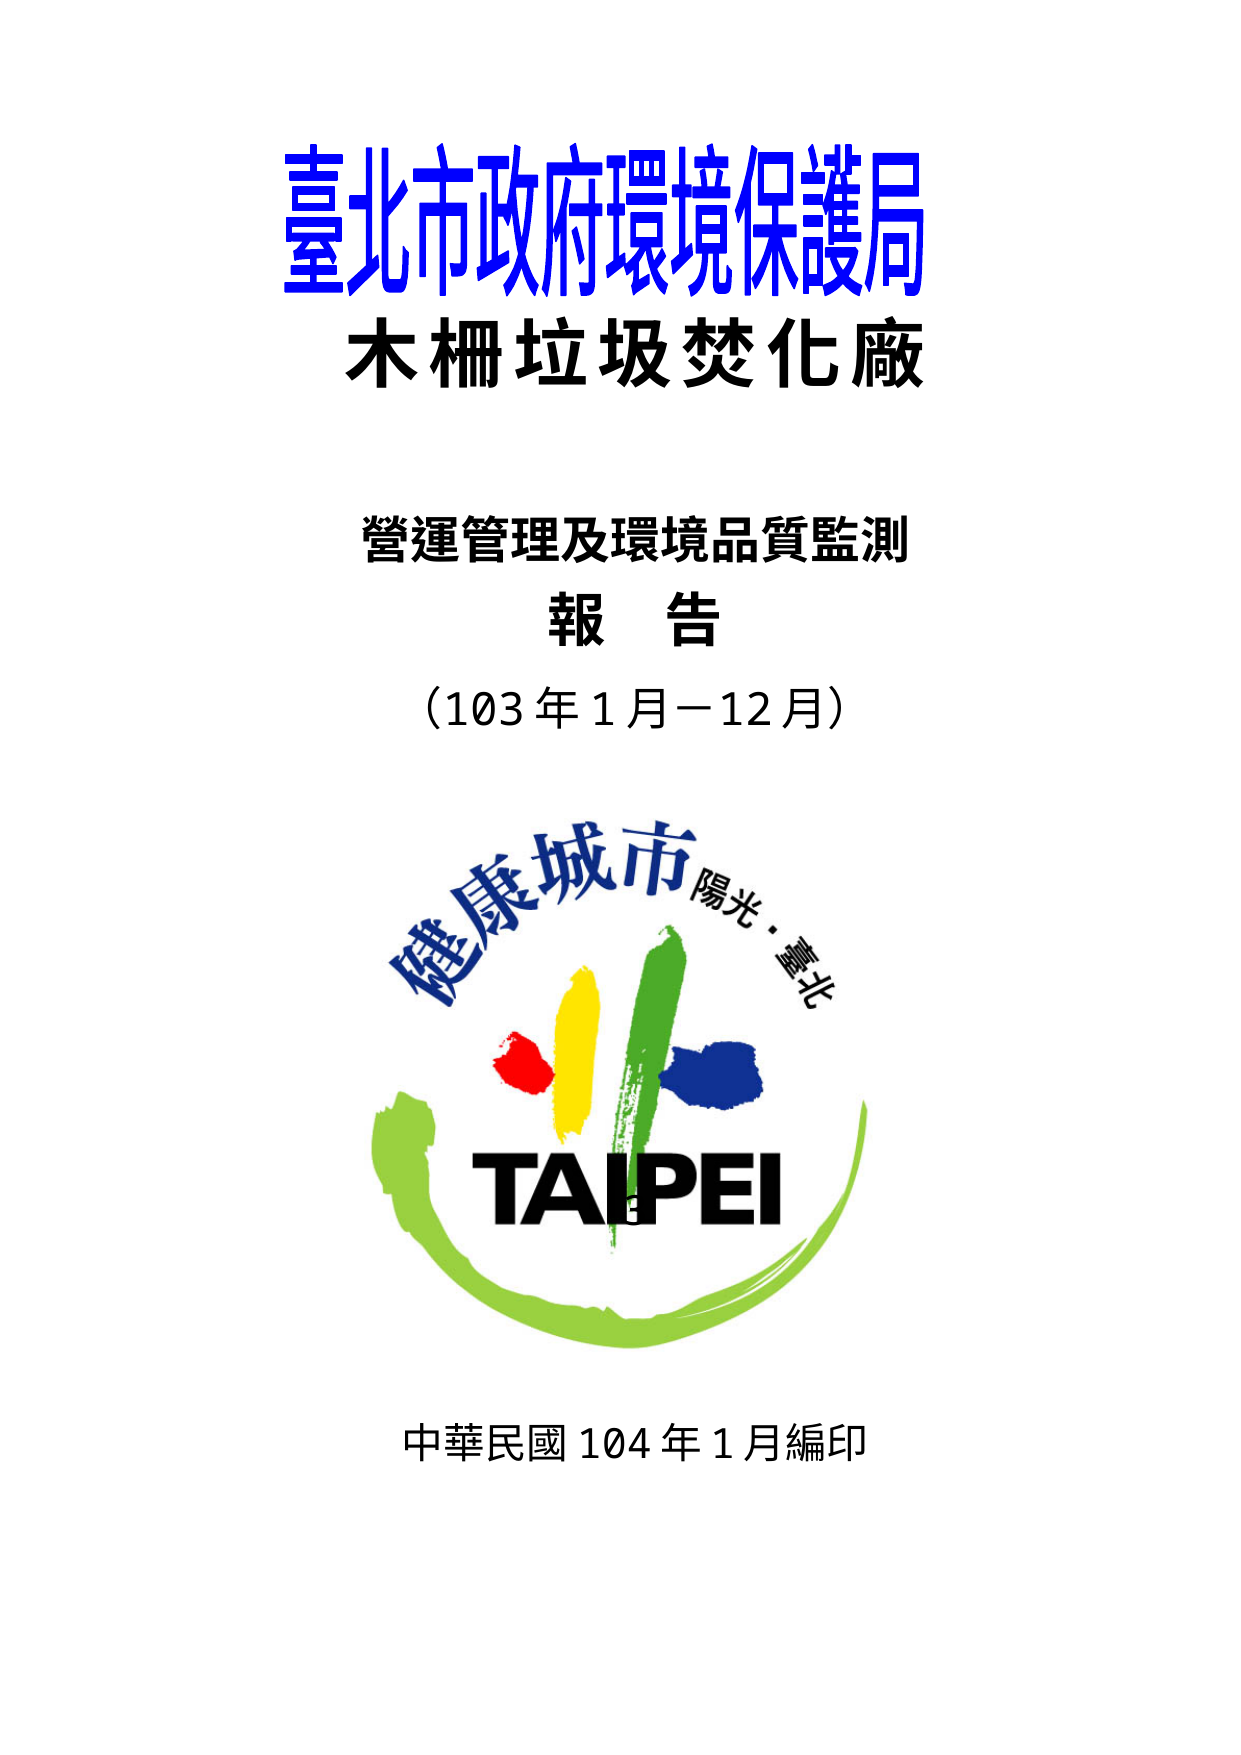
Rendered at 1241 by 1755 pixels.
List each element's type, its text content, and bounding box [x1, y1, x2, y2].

text 報 告 [148, 575, 1122, 658]
text 營運管理及環境品質監測 [148, 492, 1122, 575]
text 中華民國104年1月編印 [148, 1408, 1122, 1471]
text 3 [932, 1158, 1122, 1242]
text （103年1月－12月） [148, 658, 1122, 742]
text 木柵垃圾焚化廠 [148, 273, 1122, 408]
text 3 [148, 1158, 306, 1242]
